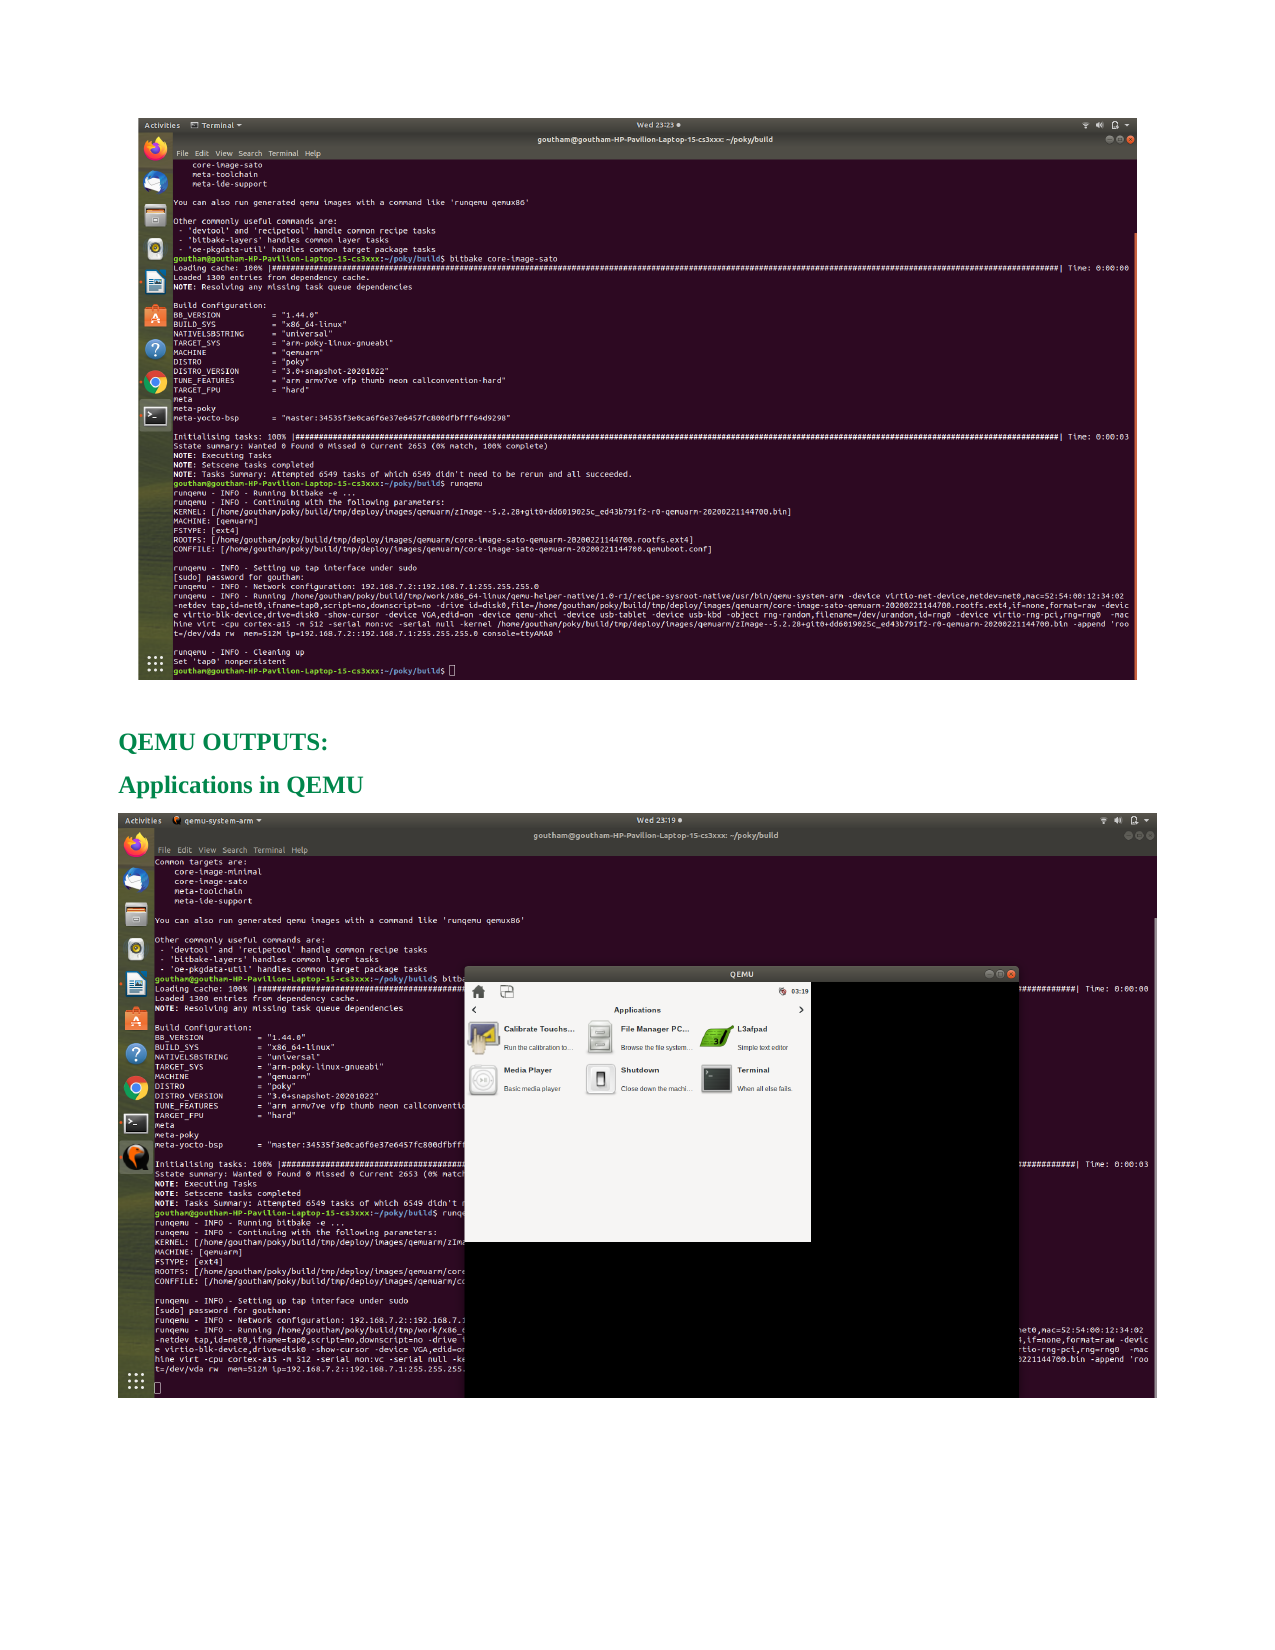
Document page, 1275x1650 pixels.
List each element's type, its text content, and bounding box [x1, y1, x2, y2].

picture [138, 118, 1137, 680]
picture [118, 813, 1157, 1398]
text Applications in QEMU [118, 770, 1157, 799]
text QEMU OUTPUTS: [118, 727, 1157, 756]
